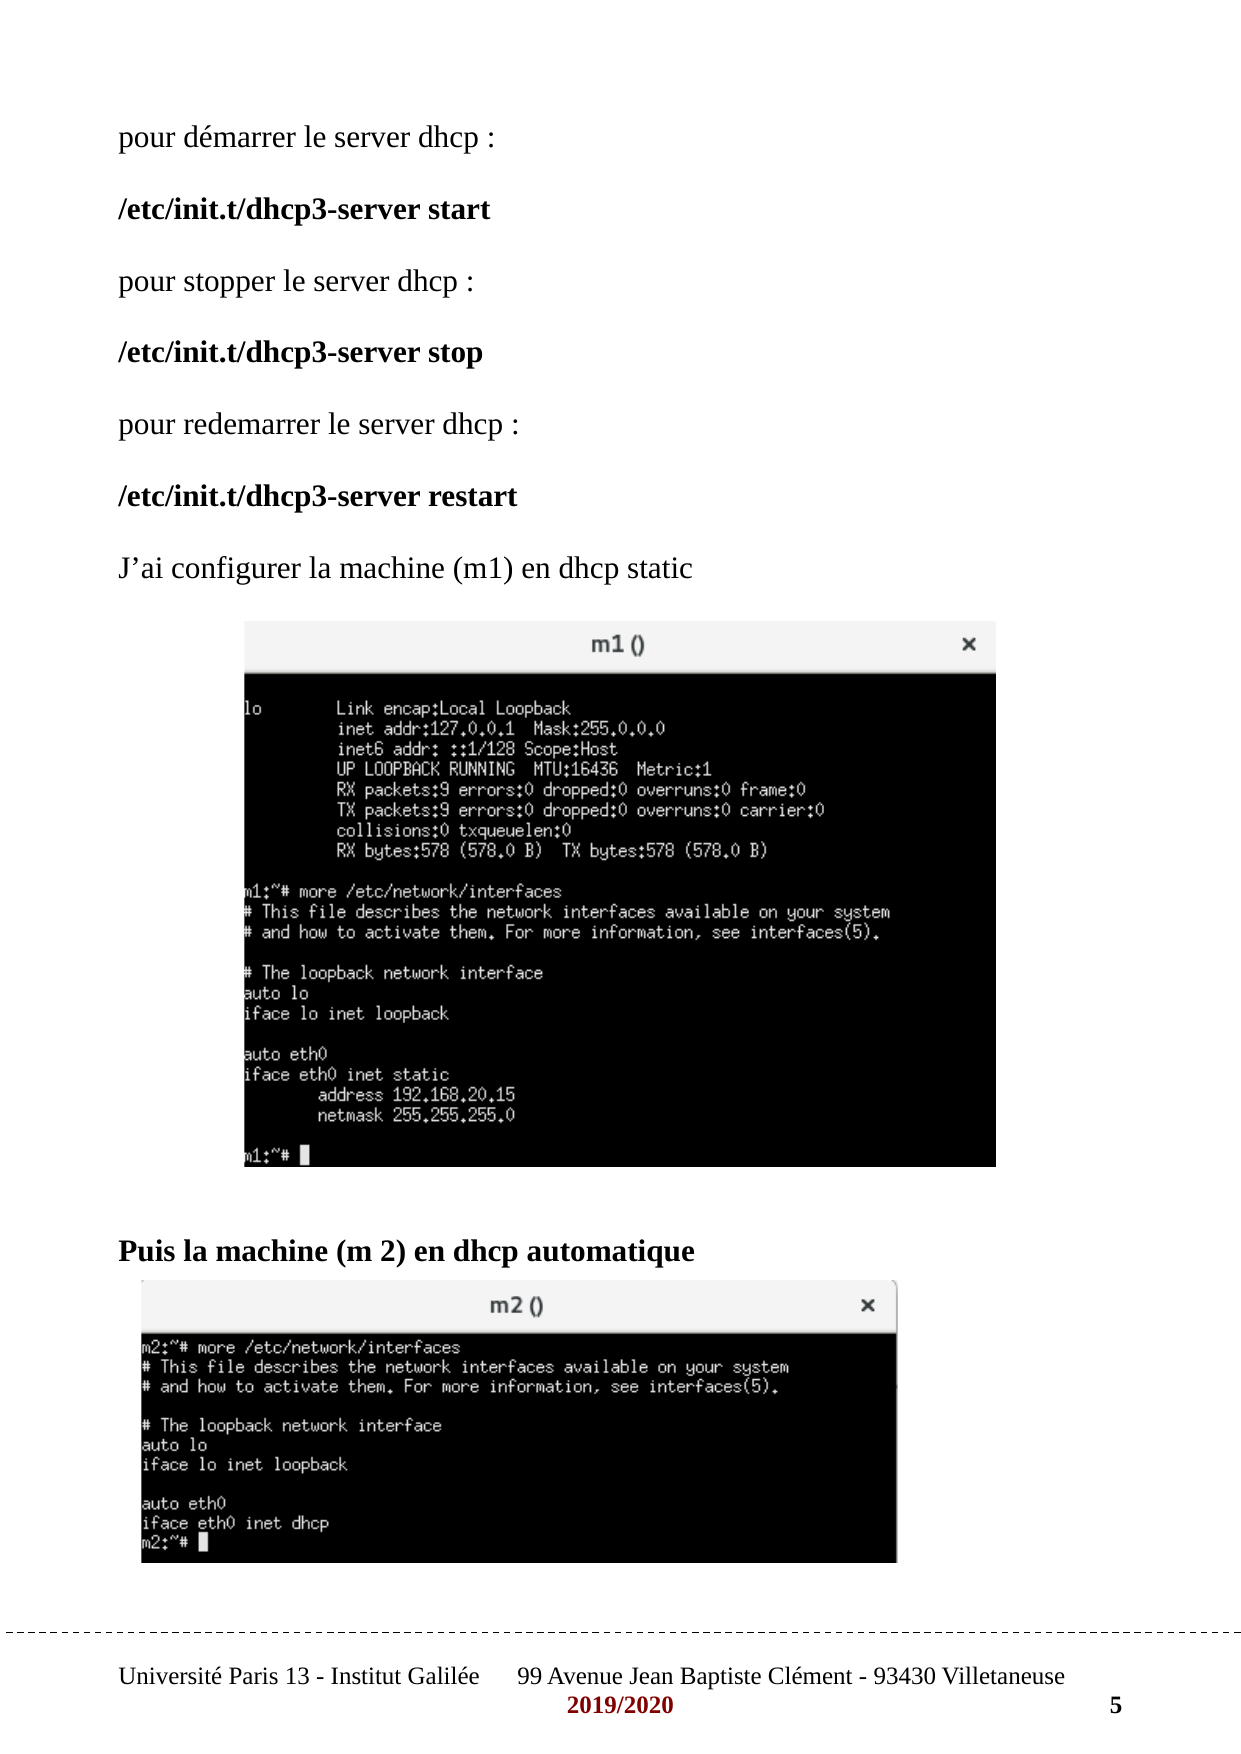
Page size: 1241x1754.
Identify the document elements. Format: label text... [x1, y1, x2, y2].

picture [244, 621, 996, 1167]
text /etc/init.t/dhcp3-server restart [118, 477, 1122, 513]
text pour redemarrer le server dhcp : [118, 406, 1122, 442]
text pour stopper le server dhcp : [118, 262, 1122, 298]
picture [141, 1280, 898, 1563]
text /etc/init.t/dhcp3-server start [118, 190, 1122, 226]
text J’ai configurer la machine (m1) en dhcp static [118, 549, 1122, 585]
text Puis la machine (m 2) en dhcp automatique [118, 1232, 1122, 1268]
text /etc/init.t/dhcp3-server stop [118, 334, 1122, 370]
text pour démarrer le server dhcp : [118, 118, 1122, 154]
